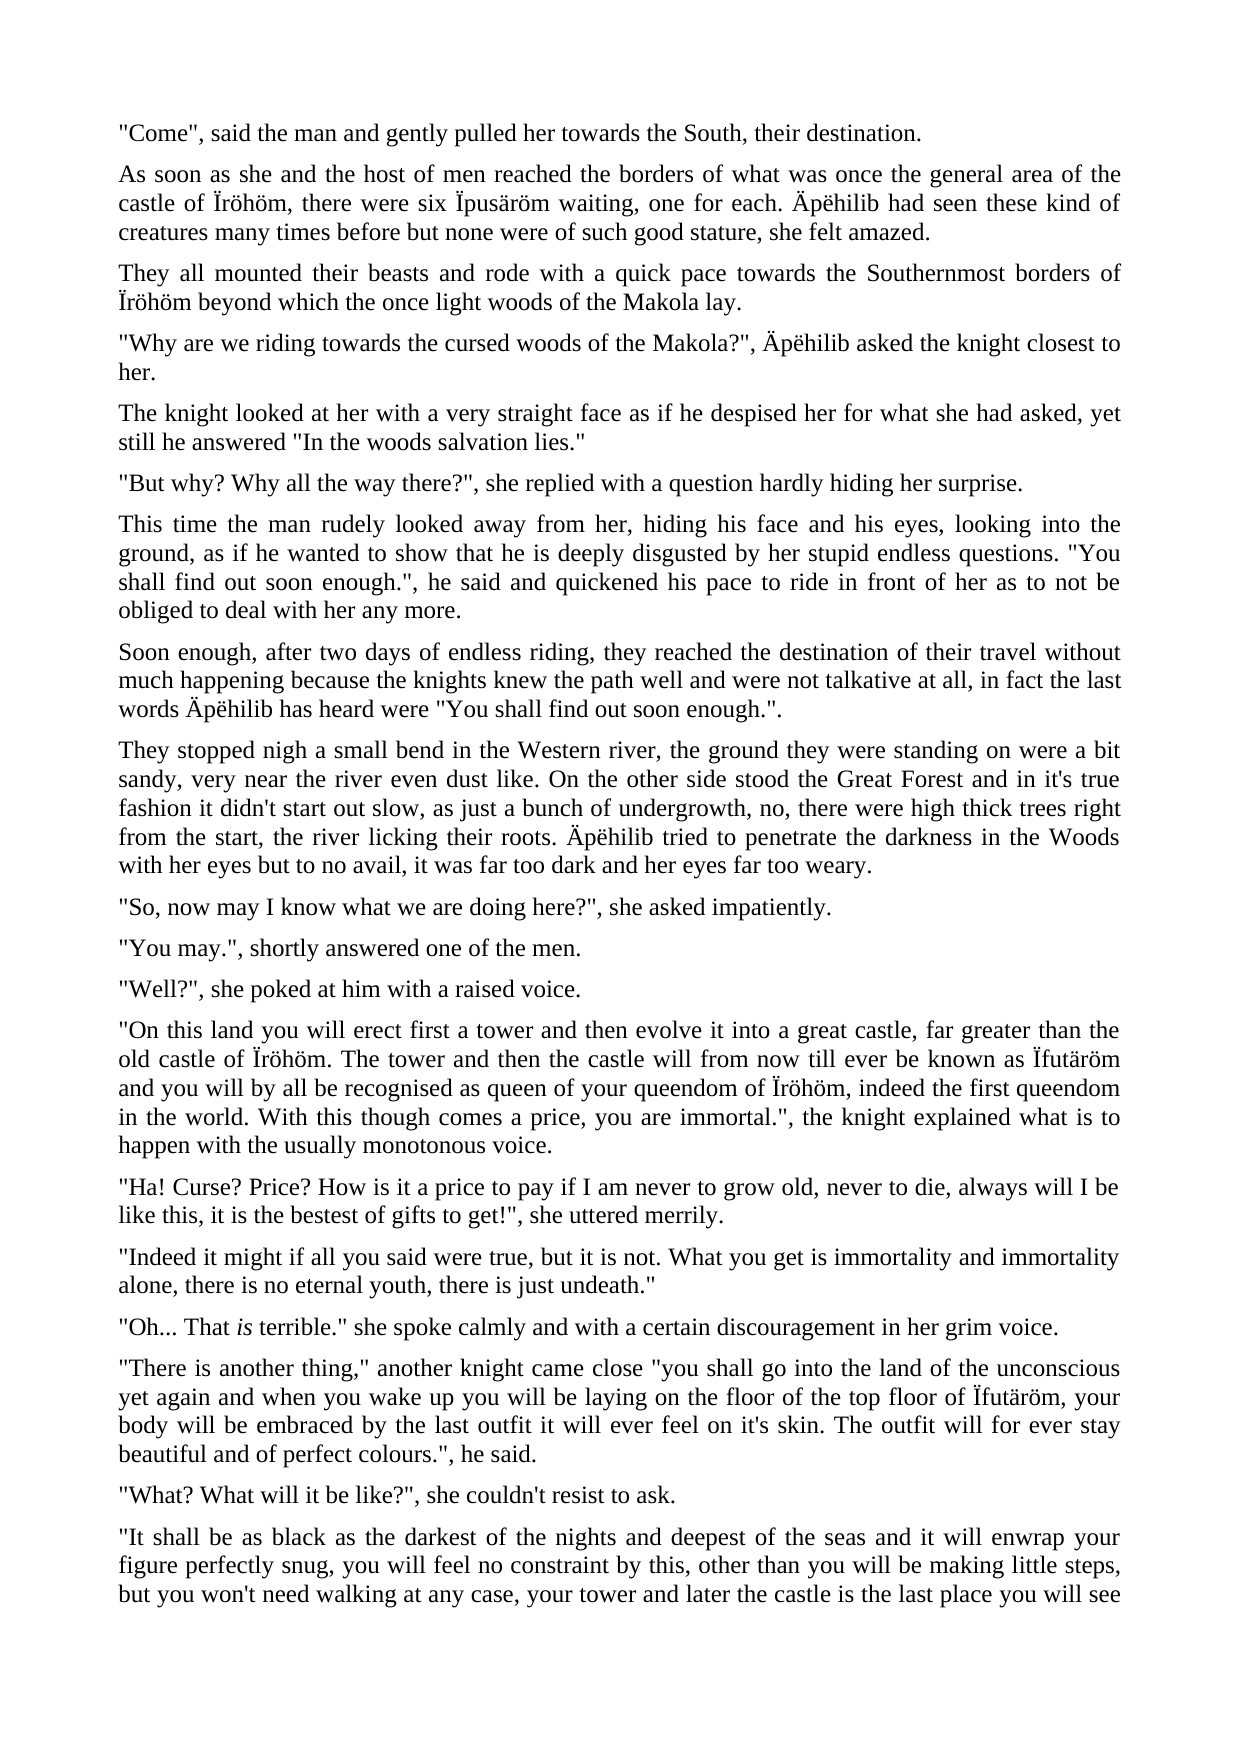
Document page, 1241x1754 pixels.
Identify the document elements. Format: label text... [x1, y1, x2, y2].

text They all mounted their beasts and rode with a quick pace towards the Southernmost borders of Ïröhöm beyond which the once light woods of the Makola lay. [118, 258, 1122, 316]
text "On this land you will erect first a tower and then evolve it into a great castle, far greater than the old castle of Ïröhöm. The tower and then the castle will from now till ever be known as Ïfutäröm and you will by all be recognised as queen of your queendom of Ïröhöm, indeed the first queendom in the world. With this though comes a price, you are immortal.", the knight explained what is to happen with the usually monotonous voice. [118, 1016, 1122, 1159]
text Soon enough, after two days of endless riding, they reached the destination of their travel without much happening because the knights knew the path well and were not talkative at all, in fact the last words Äpëhilib has heard were "You shall find out soon enough.". [118, 637, 1122, 723]
text They stopped nigh a small bend in the Western river, the ground they were standing on were a bit sandy, very near the river even dust like. On the other side stood the Great Forest and in it's true fashion it didn't start out slow, as just a bunch of undergrowth, no, there were high thick trees right from the start, the river licking their roots. Äpëhilib tried to penetrate the darkness in the Woods with her eyes but to no avail, it was far too dark and her eyes far too weary. [118, 736, 1122, 879]
text This time the man rudely looked away from her, hiding his face and his eyes, looking into the ground, as if he wanted to show that he is deeply disgusted by her stupid endless questions. "You shall find out soon enough.", he said and quickened his pace to ride in front of her as to not be obliged to deal with her any more. [118, 509, 1122, 624]
text "Oh... That is terrible." she spoke calmly and with a certain discouragement in her grim voice. [118, 1312, 1122, 1341]
text "So, now may I know what we are doing here?", she asked impatiently. [118, 892, 1122, 921]
text "You may.", shortly answered one of the men. [118, 933, 1122, 962]
text "There is another thing," another knight came close "you shall go into the land of the unconscious yet again and when you wake up you will be laying on the floor of the top floor of Ïfutäröm, your body will be embraced by the last outfit it will ever feel on it's skin. The outfit will for ever stay beautiful and of perfect colours.", he said. [118, 1353, 1122, 1468]
text "What? What will it be like?", she couldn't resist to ask. [118, 1481, 1122, 1509]
text "Why are we riding towards the cursed woods of the Makola?", Äpëhilib asked the knight closest to her. [118, 328, 1122, 386]
text As soon as she and the host of men reached the borders of what was once the general area of the castle of Ïröhöm, there were six Ïpusäröm waiting, one for each. Äpëhilib had seen these kind of creatures many times before but none were of such good stature, she felt amazed. [118, 159, 1122, 246]
text "Ha! Curse? Price? How is it a price to pay if I am never to grow old, never to die, always will I be like this, it is the bestest of gifts to get!", she uttered merrily. [118, 1172, 1122, 1229]
text "It shall be as black as the darkest of the nights and deepest of the seas and it will enwrap your figure perfectly snug, you will feel no constraint by this, other than you will be making little steps, but you won't need walking at any case, your tower and later the castle is the last place you will see [118, 1522, 1122, 1608]
text The knight looked at her with a very straight face as if he despised her for what she had asked, yet still he answered "In the woods salvation lies." [118, 398, 1122, 456]
text "Well?", she poked at him with a raised voice. [118, 974, 1122, 1003]
text "Come", said the man and gently pulled her towards the South, their destination. [118, 118, 1122, 147]
text "Indeed it might if all you said were true, but it is not. What you get is immortality and immortality alone, there is no eternal youth, there is just undeath." [118, 1242, 1122, 1299]
text "But why? Why all the way there?", she replied with a question hardly hiding her surprise. [118, 468, 1122, 497]
